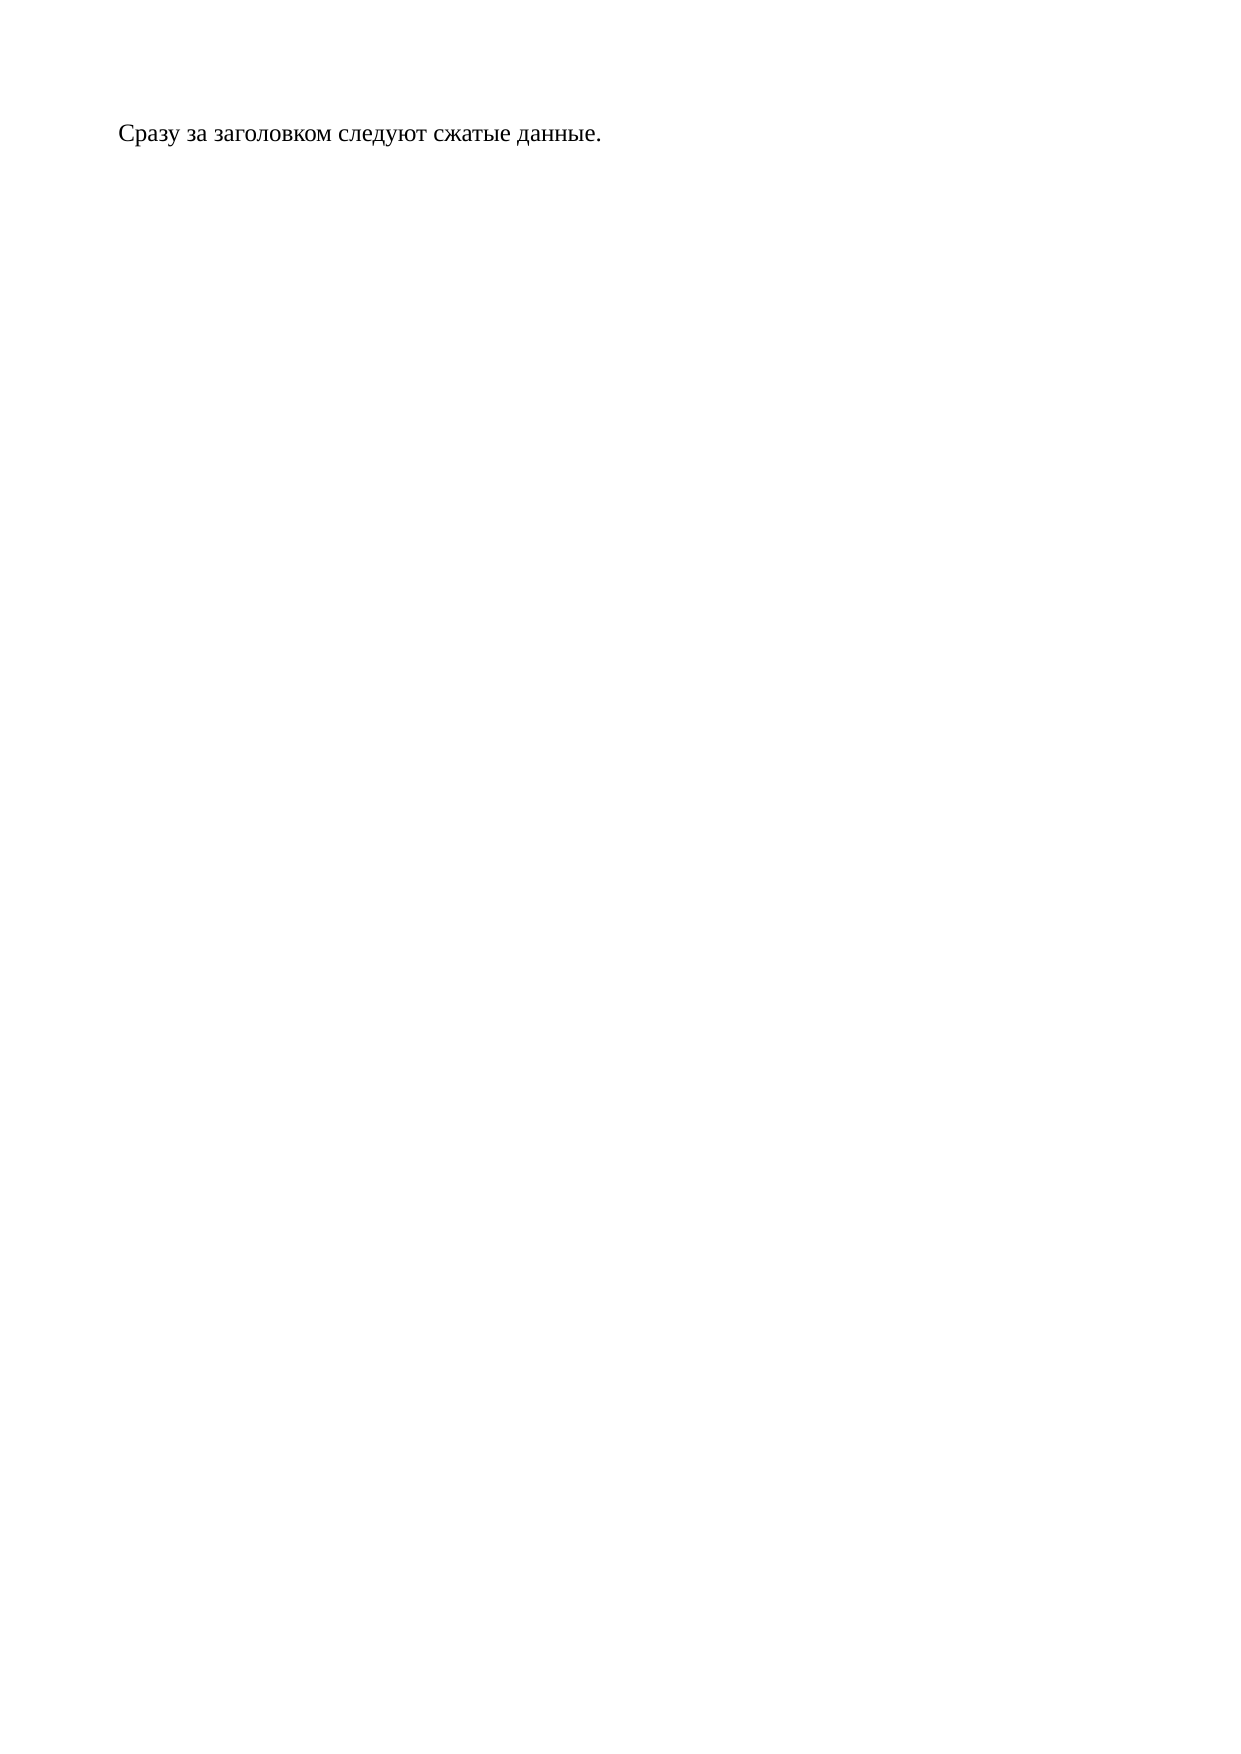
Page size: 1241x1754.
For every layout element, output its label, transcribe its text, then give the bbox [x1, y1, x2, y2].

text Сразу за заголовком следуют сжатые данные. [118, 118, 1122, 147]
